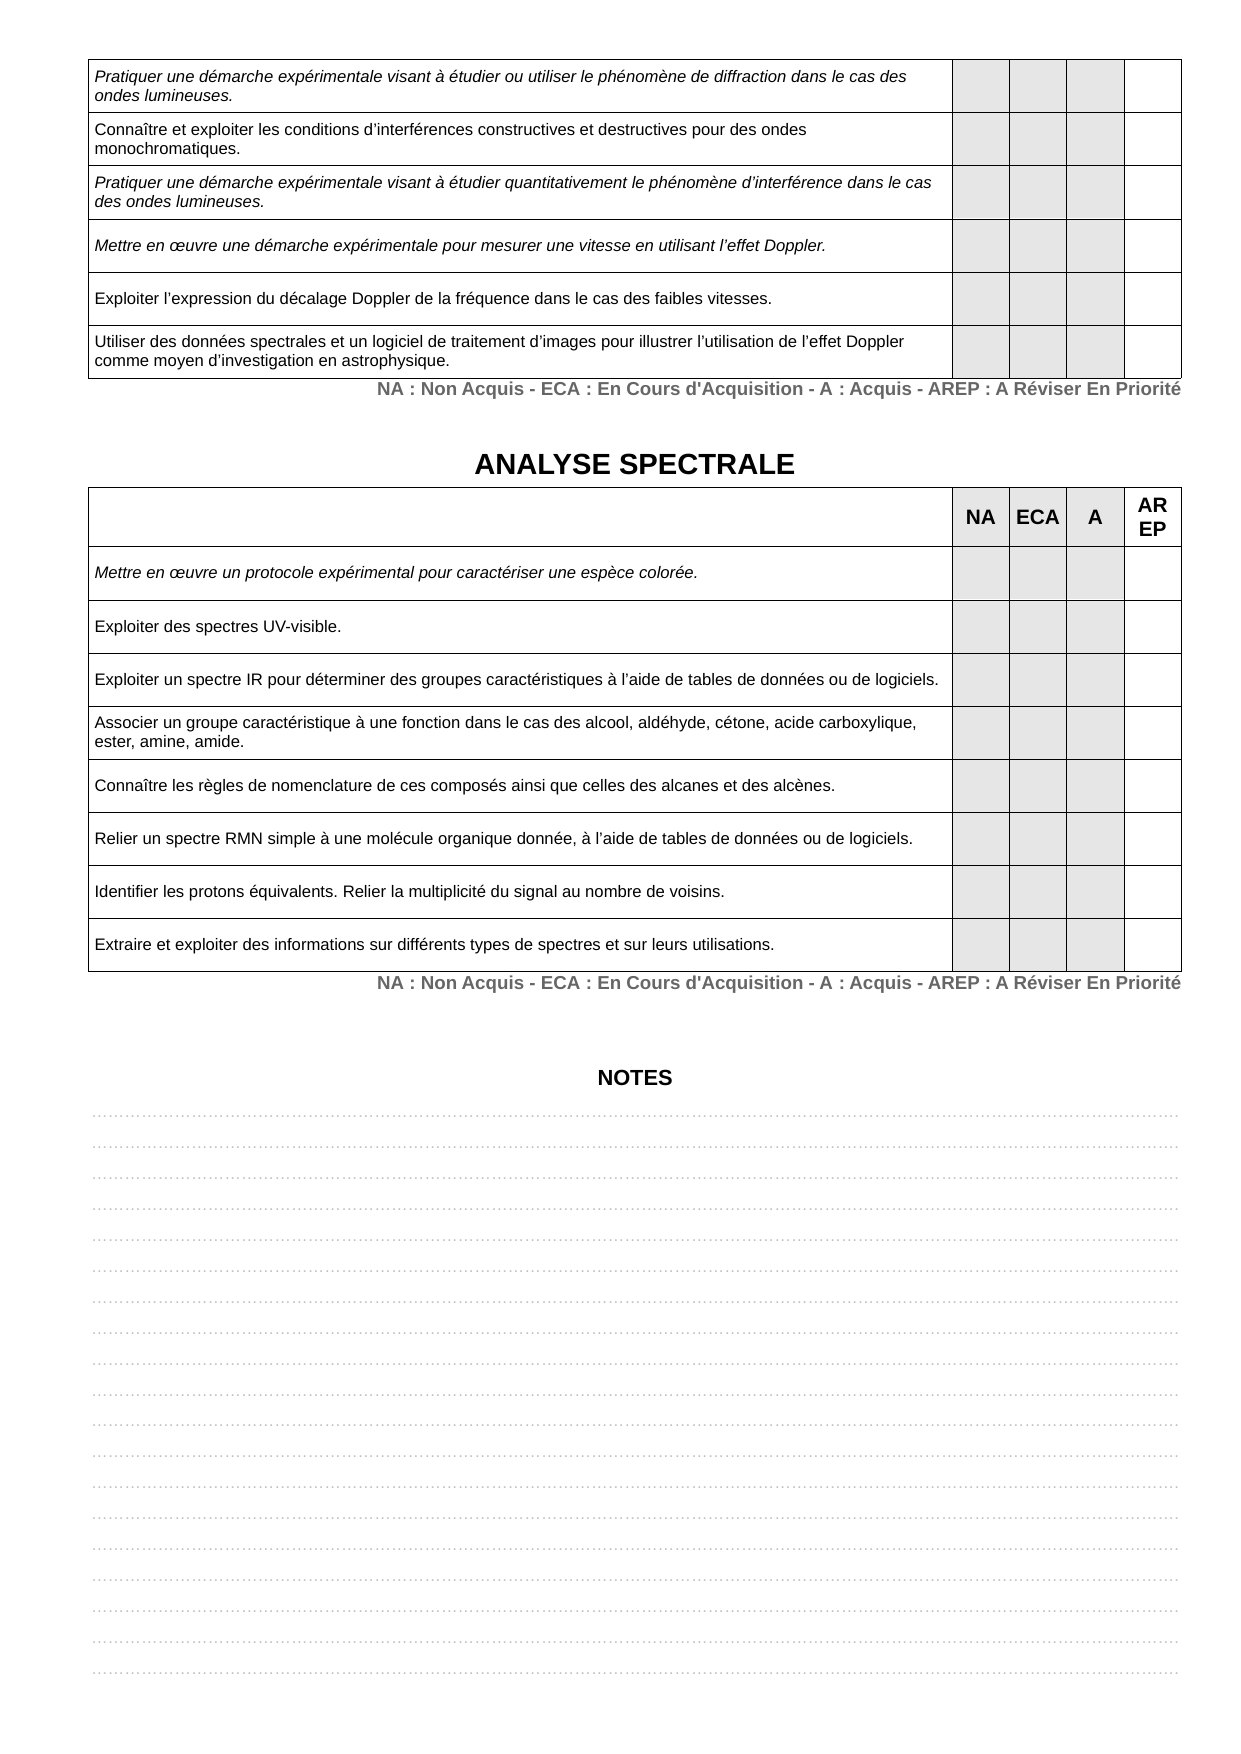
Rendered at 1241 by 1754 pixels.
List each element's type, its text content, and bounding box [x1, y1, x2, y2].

table_cell [953, 113, 1009, 165]
table_cell Exploiter des spectres UV-visible. [89, 601, 952, 653]
table_cell [1125, 654, 1181, 706]
text ……………………………………………………………………………………………………………………………………………………………………………. [88, 1411, 1181, 1430]
text ……………………………………………………………………………………………………………………………………………………………………………. [88, 1133, 1181, 1152]
table_cell [1067, 601, 1124, 653]
table_cell Identifier les protons équivalents. Relier la multiplicité du signal au nombre de voisins. [89, 866, 952, 918]
table_header NA [953, 488, 1009, 546]
table_cell Connaître et exploiter les conditions d’interférences constructives et destructives pour des ondes monochromatiques. [89, 113, 952, 165]
text ……………………………………………………………………………………………………………………………………………………………………………. [88, 1566, 1181, 1585]
table_cell [953, 60, 1009, 112]
table_cell [1067, 113, 1124, 165]
table_cell [953, 166, 1009, 218]
table_cell [1010, 547, 1066, 599]
table_cell [953, 919, 1009, 971]
text NOTES [88, 1065, 1181, 1090]
table_cell [1010, 220, 1066, 272]
table_cell [1010, 813, 1066, 865]
table_cell [1010, 60, 1066, 112]
table_cell [1010, 654, 1066, 706]
table_cell [1010, 273, 1066, 325]
table_cell [1125, 273, 1181, 325]
table_cell [1125, 919, 1181, 971]
table_cell Pratiquer une démarche expérimentale visant à étudier ou utiliser le phénomène de diffraction dans le cas des ondes lumineuses. [89, 60, 952, 112]
table_cell [1067, 919, 1124, 971]
table_cell [1125, 547, 1181, 599]
table_cell [953, 654, 1009, 706]
table_cell [1067, 707, 1124, 759]
table_cell Exploiter un spectre IR pour déterminer des groupes caractéristiques à l’aide de tables de données ou de logiciels. [89, 654, 952, 706]
text NA : Non Acquis - ECA : En Cours d'Acquisition - A : Acquis - AREP : A Réviser En Priorité [88, 972, 1181, 993]
text ……………………………………………………………………………………………………………………………………………………………………………. [88, 1597, 1181, 1616]
table_header A [1067, 488, 1124, 546]
table_cell [1125, 760, 1181, 812]
table_cell [1067, 547, 1124, 599]
text ……………………………………………………………………………………………………………………………………………………………………………. [88, 1102, 1181, 1121]
table_cell [1067, 866, 1124, 918]
text ……………………………………………………………………………………………………………………………………………………………………………. [88, 1380, 1181, 1399]
table_cell Utiliser des données spectrales et un logiciel de traitement d’images pour illustrer l’utilisation de l’effet Doppler comme moyen d’investigation en astrophysique. [89, 326, 952, 378]
table_cell [1125, 601, 1181, 653]
text NA : Non Acquis - ECA : En Cours d'Acquisition - A : Acquis - AREP : A Réviser En Priorité [88, 379, 1181, 399]
table_cell Pratiquer une démarche expérimentale visant à étudier quantitativement le phénomène d’interférence dans le cas des ondes lumineuses. [89, 166, 952, 218]
text ……………………………………………………………………………………………………………………………………………………………………………. [88, 1504, 1181, 1523]
table_cell [1067, 326, 1124, 378]
text ……………………………………………………………………………………………………………………………………………………………………………. [88, 1164, 1181, 1183]
table_cell Exploiter l’expression du décalage Doppler de la fréquence dans le cas des faibles vitesses. [89, 273, 952, 325]
table_cell Connaître les règles de nomenclature de ces composés ainsi que celles des alcanes et des alcènes. [89, 760, 952, 812]
table_cell [1125, 326, 1181, 378]
text ……………………………………………………………………………………………………………………………………………………………………………. [88, 1659, 1181, 1678]
table_cell [1010, 601, 1066, 653]
table_cell [1125, 113, 1181, 165]
table_cell [1067, 220, 1124, 272]
table_cell [1125, 60, 1181, 112]
text ……………………………………………………………………………………………………………………………………………………………………………. [88, 1318, 1181, 1338]
text ……………………………………………………………………………………………………………………………………………………………………………. [88, 1349, 1181, 1368]
text ANALYSE SPECTRALE [88, 447, 1181, 481]
table_cell [953, 220, 1009, 272]
table_cell [953, 601, 1009, 653]
table_cell Mettre en œuvre un protocole expérimental pour caractériser une espèce colorée. [89, 547, 952, 599]
table_cell [1125, 707, 1181, 759]
table_cell [953, 707, 1009, 759]
table_cell [1010, 113, 1066, 165]
table_cell [1067, 166, 1124, 218]
table_cell [1125, 220, 1181, 272]
text ……………………………………………………………………………………………………………………………………………………………………………. [88, 1195, 1181, 1214]
table_cell [1010, 919, 1066, 971]
text ……………………………………………………………………………………………………………………………………………………………………………. [88, 1226, 1181, 1245]
table_cell [953, 547, 1009, 599]
table_header [89, 488, 952, 546]
table_cell [1010, 707, 1066, 759]
table_cell [953, 760, 1009, 812]
table_cell [953, 326, 1009, 378]
text ……………………………………………………………………………………………………………………………………………………………………………. [88, 1535, 1181, 1554]
table_cell [1010, 760, 1066, 812]
table_cell [1125, 166, 1181, 218]
table_cell Associer un groupe caractéristique à une fonction dans le cas des alcool, aldéhyde, cétone, acide carboxylique, ester, amine, amide. [89, 707, 952, 759]
text ……………………………………………………………………………………………………………………………………………………………………………. [88, 1628, 1181, 1647]
table_cell [953, 813, 1009, 865]
table_cell Relier un spectre RMN simple à une molécule organique donnée, à l’aide de tables de données ou de logiciels. [89, 813, 952, 865]
table_cell Extraire et exploiter des informations sur différents types de spectres et sur leurs utilisations. [89, 919, 952, 971]
text ……………………………………………………………………………………………………………………………………………………………………………. [88, 1473, 1181, 1492]
table_cell [1067, 273, 1124, 325]
table_cell [1125, 813, 1181, 865]
table_cell Mettre en œuvre une démarche expérimentale pour mesurer une vitesse en utilisant l’effet Doppler. [89, 220, 952, 272]
table_cell [1010, 326, 1066, 378]
table_header ECA [1010, 488, 1066, 546]
table_cell [1125, 866, 1181, 918]
table_cell [1067, 654, 1124, 706]
table_cell [953, 273, 1009, 325]
table_cell [1010, 166, 1066, 218]
table_cell [1067, 60, 1124, 112]
table_cell [1067, 813, 1124, 865]
table_header AR EP [1125, 488, 1181, 546]
table_cell [953, 866, 1009, 918]
text ……………………………………………………………………………………………………………………………………………………………………………. [88, 1257, 1181, 1276]
table_cell [1067, 760, 1124, 812]
text ……………………………………………………………………………………………………………………………………………………………………………. [88, 1442, 1181, 1461]
text ……………………………………………………………………………………………………………………………………………………………………………. [88, 1287, 1181, 1307]
table_cell [1010, 866, 1066, 918]
